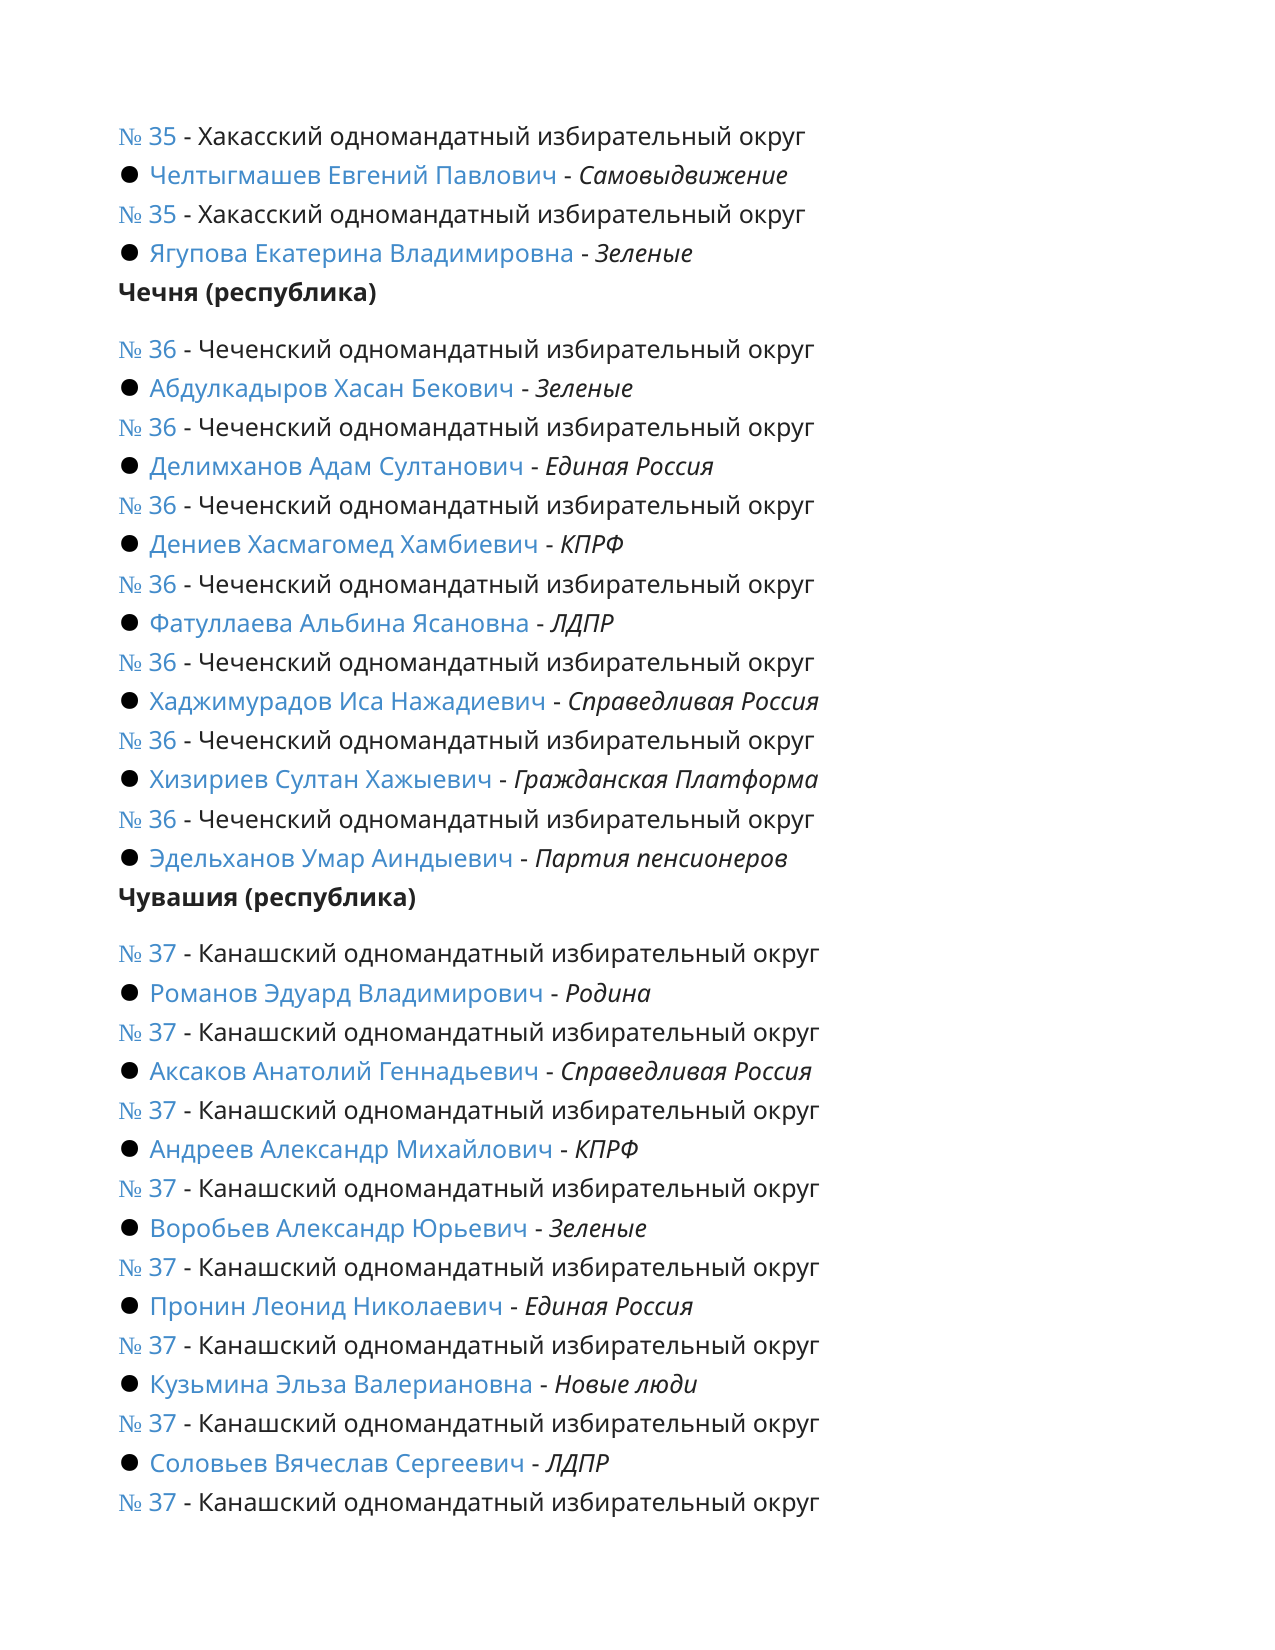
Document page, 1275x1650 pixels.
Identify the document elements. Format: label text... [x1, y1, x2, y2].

list Романов Эдуард Владимирович - Родина [120, 975, 1157, 1009]
list Хаджимурадов Иса Нажадиевич - Справедливая Россия [120, 684, 1157, 718]
subtitle Чувашия (республика) [118, 879, 1157, 914]
text № 36 - Чеченский одномандатный избирательный округ [118, 409, 1157, 444]
text № 35 - Хакасский одномандатный избирательный округ [118, 196, 1157, 231]
list Абдулкадыров Хасан Бекович - Зеленые [120, 370, 1157, 404]
list Пронин Леонид Николаевич - Единая Россия [120, 1288, 1157, 1323]
list Соловьев Вячеслав Сергеевич - ЛДПР [120, 1445, 1157, 1479]
text № 36 - Чеченский одномандатный избирательный округ [118, 488, 1157, 522]
list Воробьев Александр Юрьевич - Зеленые [120, 1210, 1157, 1244]
text № 37 - Канашский одномандатный избирательный округ [118, 936, 1157, 970]
list Аксаков Анатолий Геннадьевич - Справедливая Россия [120, 1053, 1157, 1088]
list Ягупова Екатерина Владимировна - Зеленые [120, 236, 1157, 270]
text № 37 - Канашский одномандатный избирательный округ [118, 1093, 1157, 1127]
text № 37 - Канашский одномандатный избирательный округ [118, 1484, 1157, 1518]
list Фатуллаева Альбина Ясановна - ЛДПР [120, 605, 1157, 639]
list Дениев Хасмагомед Хамбиевич - КПРФ [120, 527, 1157, 561]
list Челтыгмашев Евгений Павлович - Самовыдвижение [120, 157, 1157, 191]
text № 37 - Канашский одномандатный избирательный округ [118, 1406, 1157, 1440]
text № 36 - Чеченский одномандатный избирательный округ [118, 566, 1157, 600]
text № 35 - Хакасский одномандатный избирательный округ [118, 118, 1157, 152]
list Делимханов Адам Султанович - Единая Россия [120, 449, 1157, 483]
text № 36 - Чеченский одномандатный избирательный округ [118, 723, 1157, 757]
text № 36 - Чеченский одномандатный избирательный округ [118, 331, 1157, 365]
list Андреев Александр Михайлович - КПРФ [120, 1132, 1157, 1166]
text № 36 - Чеченский одномандатный избирательный округ [118, 801, 1157, 835]
text № 37 - Канашский одномандатный избирательный округ [118, 1014, 1157, 1048]
text № 37 - Канашский одномандатный избирательный округ [118, 1171, 1157, 1205]
text № 36 - Чеченский одномандатный избирательный округ [118, 644, 1157, 679]
subtitle Чечня (республика) [118, 275, 1157, 309]
list Хизириев Султан Хажыевич - Гражданская Платформа [120, 762, 1157, 796]
text № 37 - Канашский одномандатный избирательный округ [118, 1328, 1157, 1362]
text № 37 - Канашский одномандатный избирательный округ [118, 1249, 1157, 1283]
list Кузьмина Эльза Валериановна - Новые люди [120, 1367, 1157, 1401]
list Эдельханов Умар Аиндыевич - Партия пенсионеров [120, 840, 1157, 874]
